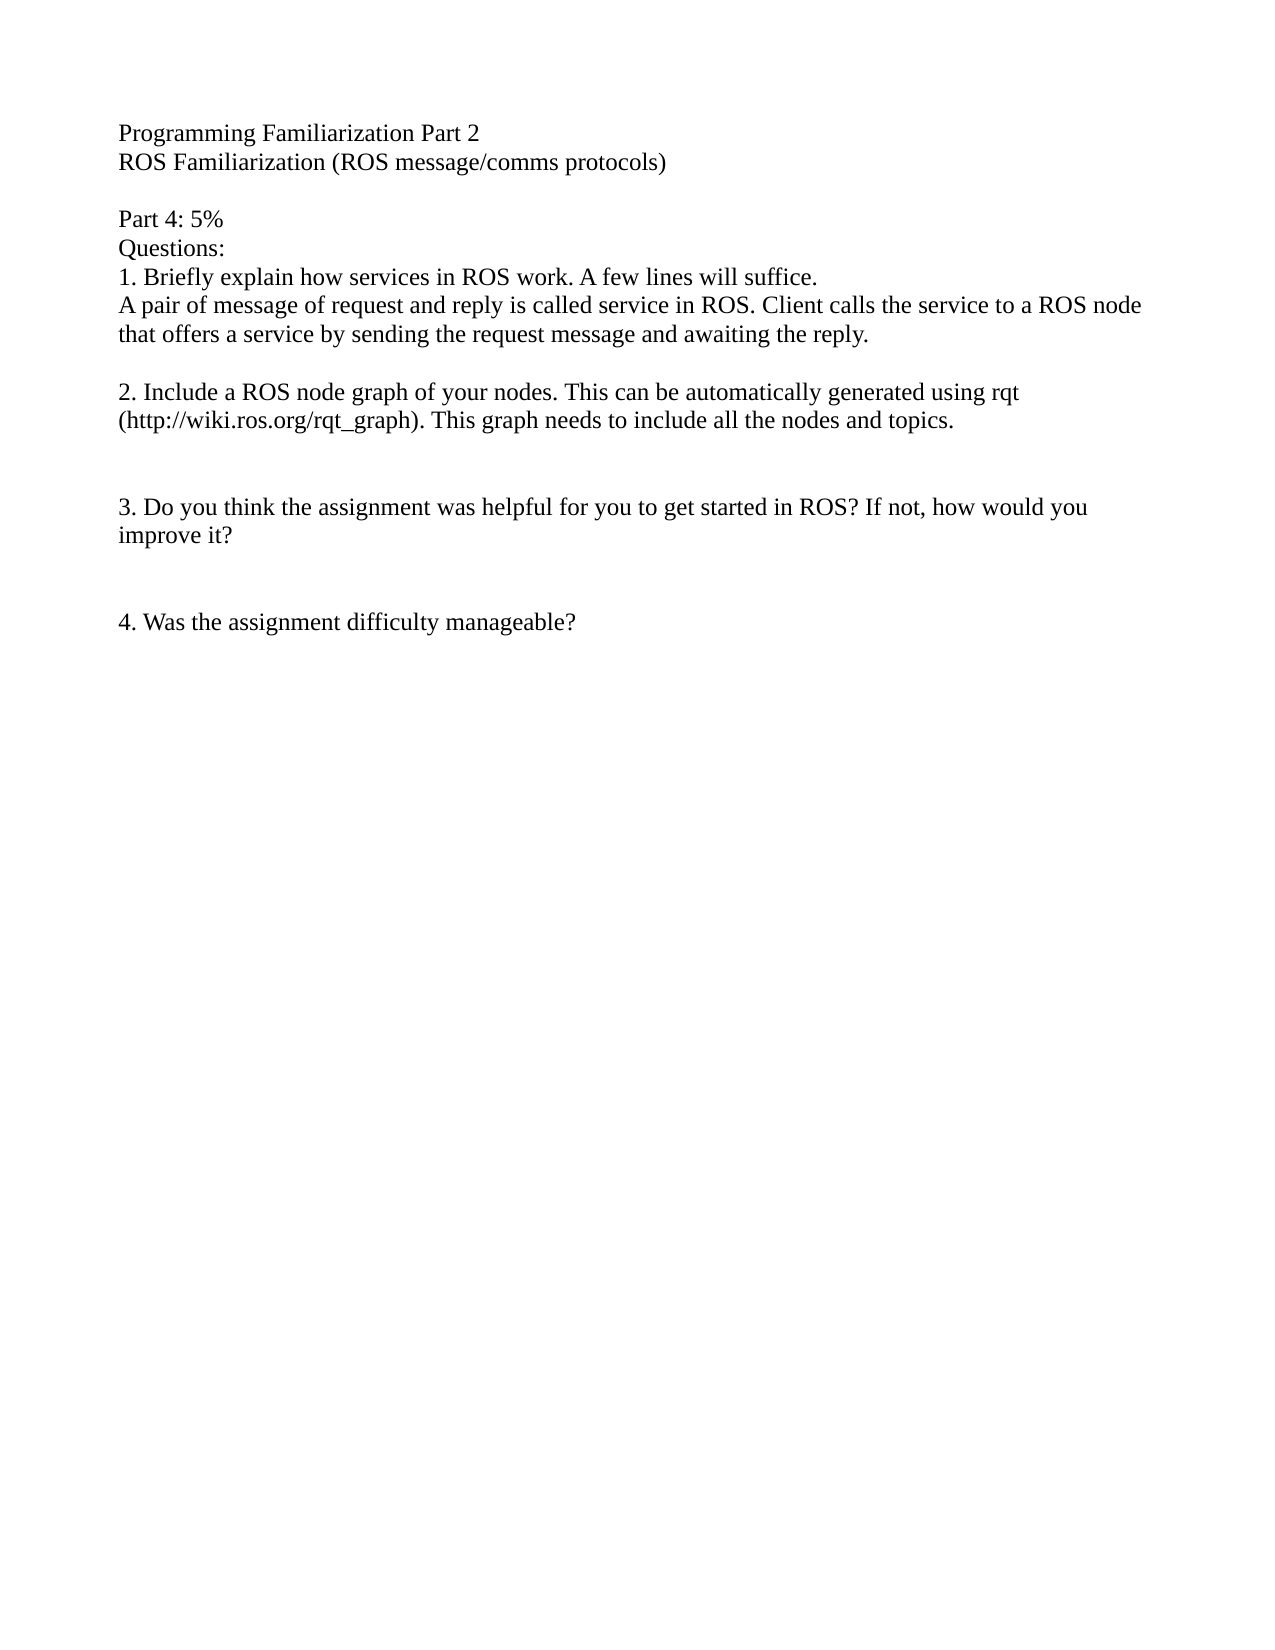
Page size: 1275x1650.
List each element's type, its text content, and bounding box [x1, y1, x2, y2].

text ROS Familiarization (ROS message/comms protocols) [118, 147, 1157, 176]
text Part 4: 5% [118, 204, 1157, 233]
text 3. Do you think the assignment was helpful for you to get started in ROS? If not, how would you [118, 492, 1157, 521]
text 4. Was the assignment difficulty manageable? [118, 607, 1157, 636]
text 1. Briefly explain how services in ROS work. A few lines will suffice. [118, 262, 1157, 291]
text Programming Familiarization Part 2 [118, 118, 1157, 147]
text A pair of message of request and reply is called service in ROS. Client calls the service to a ROS node that offers a service by sending the request message and awaiting the reply. [118, 291, 1157, 348]
text 2. Include a ROS node graph of your nodes. This can be automatically generated using rqt [118, 377, 1157, 406]
text improve it? [118, 521, 1157, 549]
text (http://wiki.ros.org/rqt_graph). This graph needs to include all the nodes and topics. [118, 406, 1157, 434]
text Questions: [118, 233, 1157, 262]
